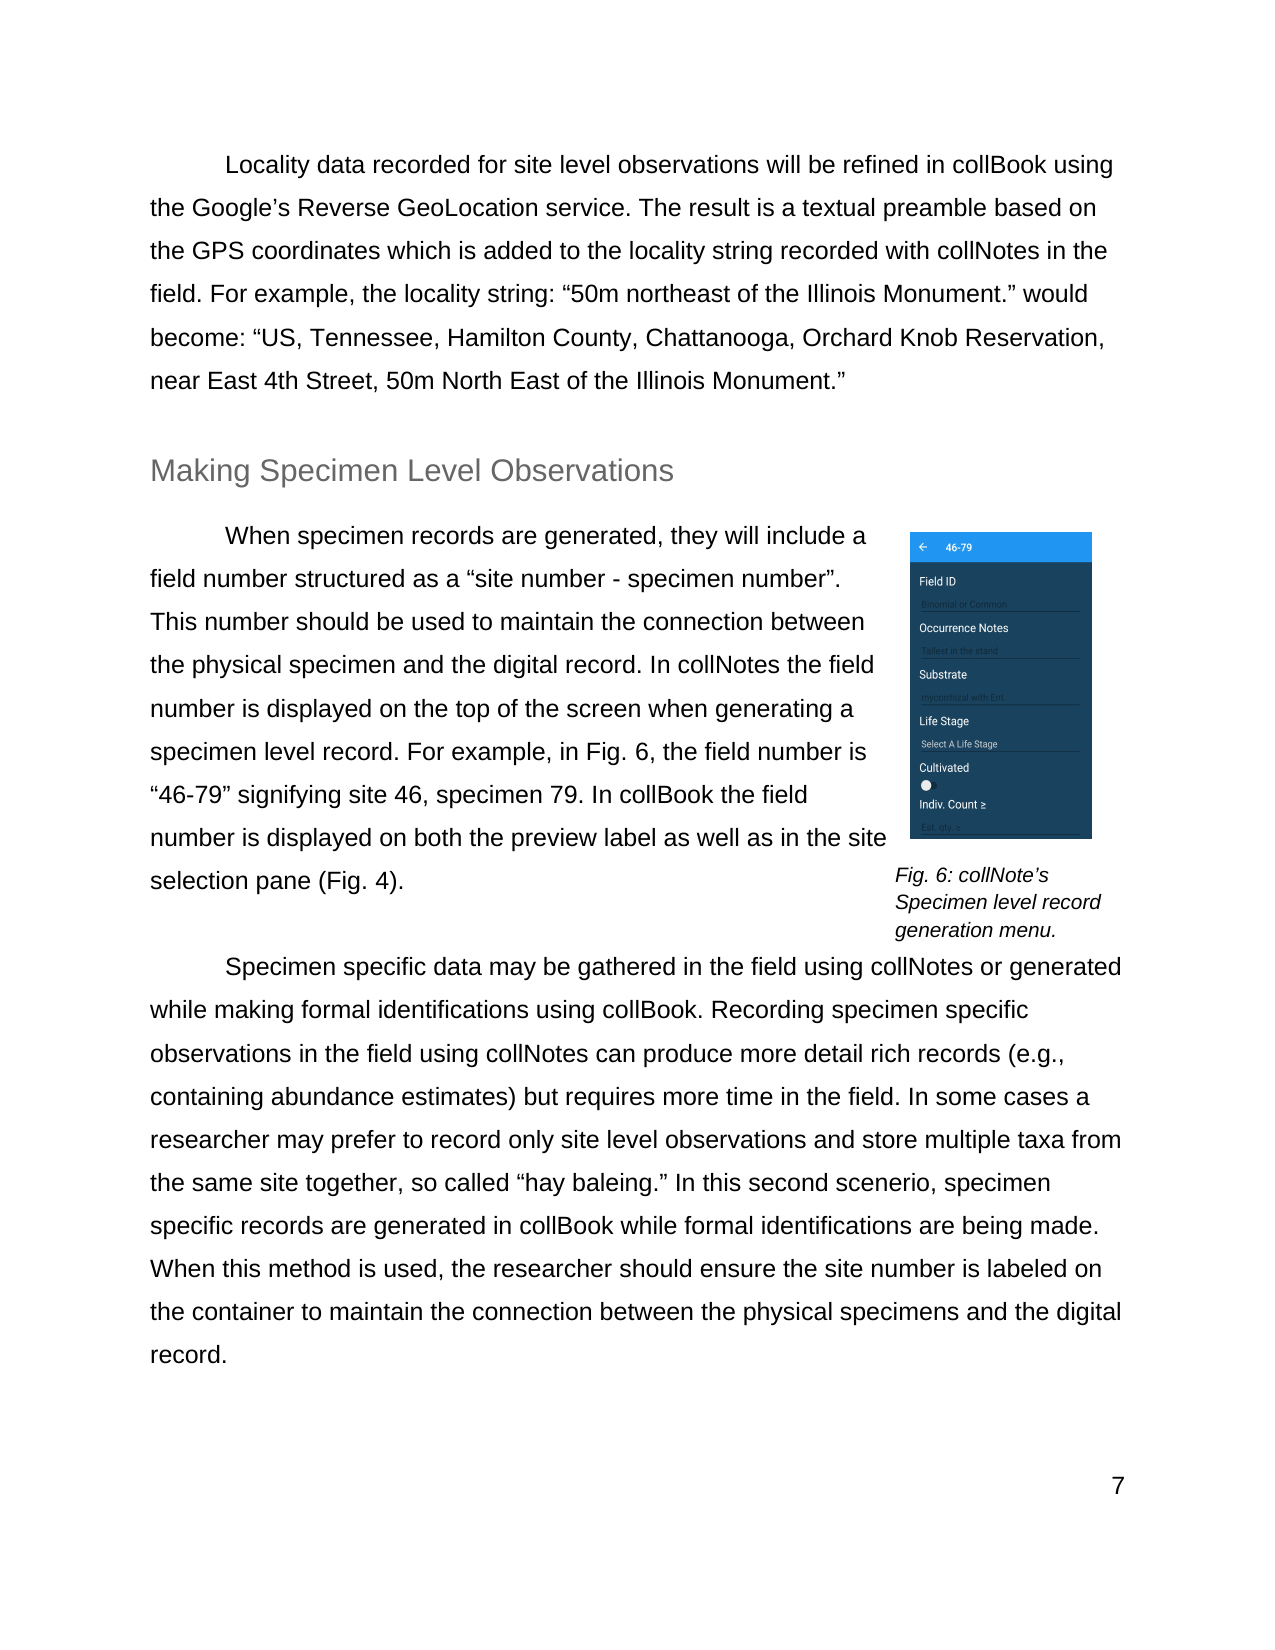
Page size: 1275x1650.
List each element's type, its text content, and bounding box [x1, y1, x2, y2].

subtitle Making Specimen Level Observations [150, 452, 1125, 488]
text When specimen records are generated, they will include a field number structured as a “site number - specimen number”. This number should be used to maintain the connection between the physical specimen and the digital record. In collNotes the field number is displayed on the top of the screen when generating a specimen level record. For example, in Fig. 6, the field number is “46-79” signifying site 46, specimen 79. In collBook the field number is displayed on both the preview label as well as in the site selection pane (Fig. 4). [150, 521, 895, 895]
picture [910, 532, 1092, 839]
text Locality data recorded for site level observations will be refined in collBook using the Google’s Reverse GeoLocation service. The result is a textual preamble based on the GPS coordinates which is added to the locality string recorded with collNotes in the field. For example, the locality string: “50m northeast of the Illinois Monument.” would become: “US, Tennessee, Hamilton County, Chattanooga, Orchard Knob Reservation, near East 4th Street, 50m North East of the Illinois Monument.” [150, 150, 1125, 394]
text Specimen specific data may be gathered in the field using collNotes or generated while making formal identifications using collBook. Recording specimen specific observations in the field using collNotes can produce more detail rich records (e.g., containing abundance estimates) but requires more time in the field. In some cases a researcher may prefer to record only site level observations and store multiple taxa from the same site together, so called “hay baleing.” In this second scenerio, specimen specific records are generated in collBook while formal identifications are being made. When this method is used, the researcher should ensure the site number is labeled on the container to maintain the connection between the physical specimens and the digital record. [150, 952, 1125, 1369]
text Fig. 6: collNote’s Specimen level record generation menu. [895, 517, 1107, 942]
